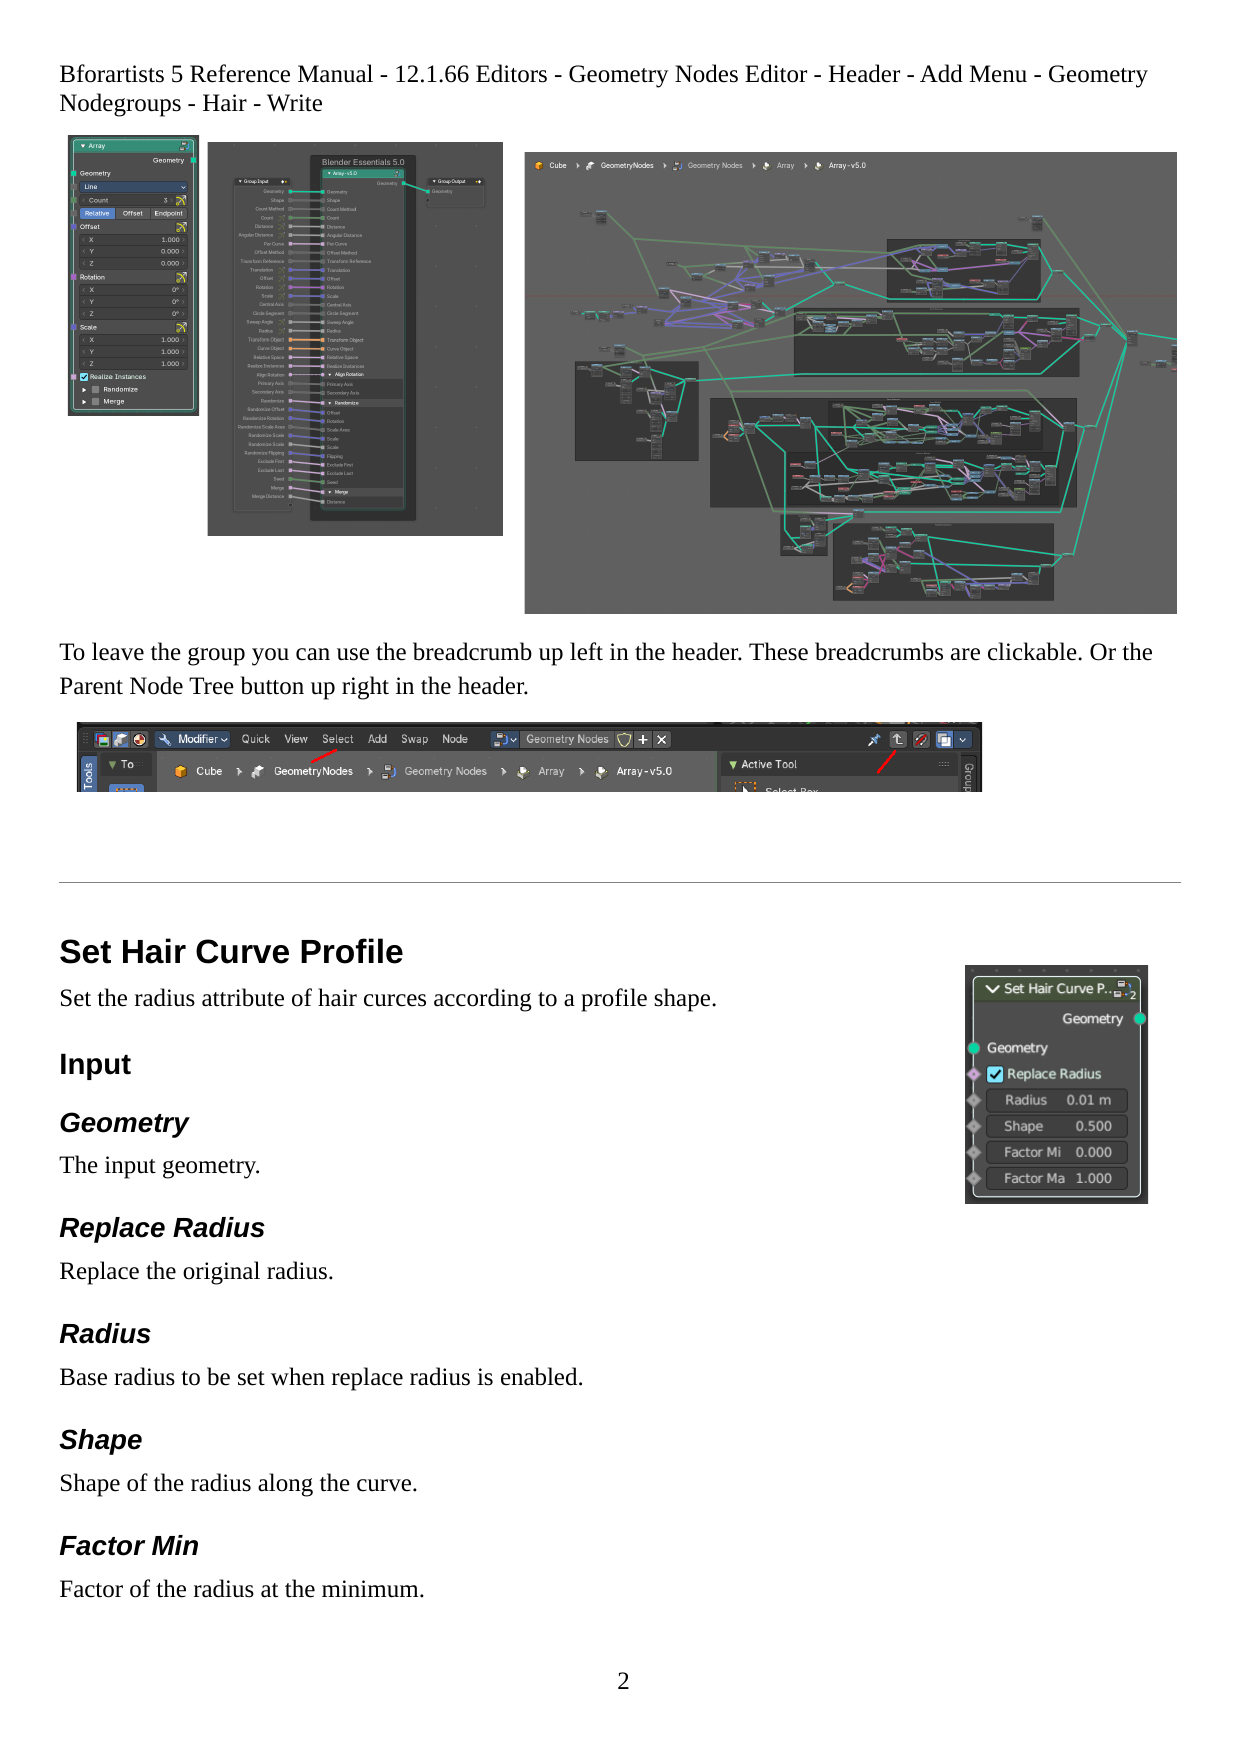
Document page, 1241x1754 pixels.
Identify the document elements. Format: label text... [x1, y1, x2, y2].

text The input geometry. [59, 1150, 965, 1179]
subtitle Factor Min [59, 1530, 1181, 1562]
subtitle Input [59, 1047, 965, 1081]
text To leave the group you can use the breadcrumb up left in the header. These breadcrumbs are clickable. Or the Parent Node Tree button up right in the header. [59, 637, 1181, 700]
picture [67, 135, 200, 416]
text Set the radius attribute of hair curces according to a profile shape. [59, 983, 965, 1012]
subtitle Radius [59, 1318, 1181, 1350]
picture [524, 152, 1177, 614]
subtitle Replace Radius [59, 1212, 1181, 1244]
picture [76, 722, 983, 792]
picture [207, 142, 503, 536]
text [1149, 1150, 1181, 1179]
subtitle [1149, 1106, 1181, 1138]
text Factor of the radius at the minimum. [59, 1574, 1181, 1603]
picture [965, 965, 1149, 1204]
text Base radius to be set when replace radius is enabled. [59, 1362, 1181, 1391]
subtitle [1149, 1047, 1181, 1081]
subtitle Geometry [59, 1106, 965, 1138]
subtitle Set Hair Curve Profile [59, 932, 1181, 971]
text Shape of the radius along the curve. [59, 1468, 1181, 1497]
text Replace the original radius. [59, 1256, 1181, 1285]
subtitle Shape [59, 1424, 1181, 1456]
